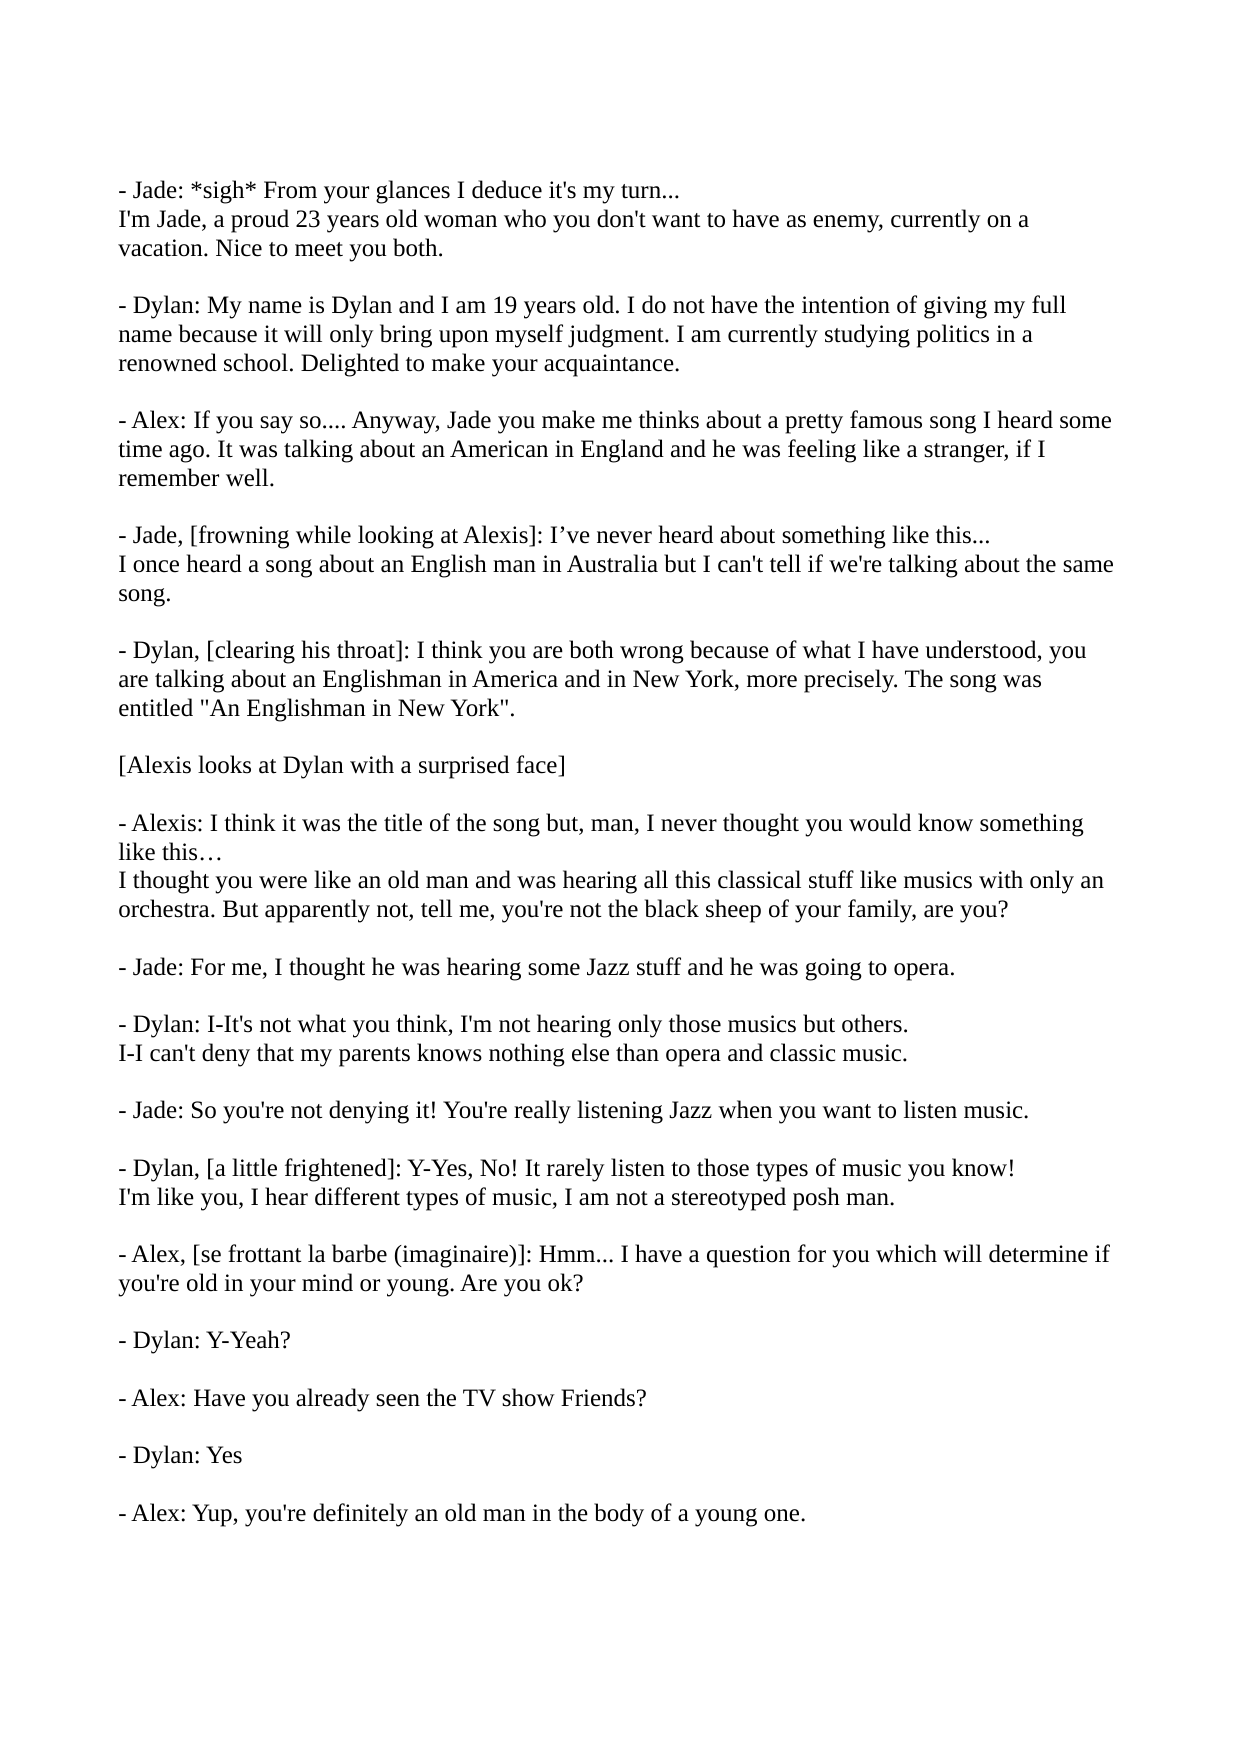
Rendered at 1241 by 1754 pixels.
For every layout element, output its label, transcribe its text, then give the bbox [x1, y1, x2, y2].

text - Alex, [se frottant la barbe (imaginaire)]: Hmm... I have a question for you which will determine if you're old in your mind or young. Are you ok? [118, 1239, 1122, 1297]
text [Alexis looks at Dylan with a surprised face] [118, 751, 1122, 779]
text - Dylan: Yes [118, 1441, 1122, 1469]
text I'm like you, I hear different types of music, I am not a stereotyped posh man. [118, 1182, 1122, 1211]
text - Alexis: I think it was the title of the song but, man, I never thought you would know something like this… [118, 808, 1122, 866]
text I thought you were like an old man and was hearing all this classical stuff like musics with only an orchestra. But apparently not, tell me, you're not the black sheep of your family, are you? [118, 866, 1122, 923]
text - Jade, [frowning while looking at Alexis]: I’ve never heard about something like this... [118, 521, 1122, 549]
text - Dylan: I-It's not what you think, I'm not hearing only those musics but others. [118, 1009, 1122, 1038]
text - Dylan, [a little frightened]: Y-Yes, No! It rarely listen to those types of music you know! [118, 1153, 1122, 1182]
text I-I can't deny that my parents knows nothing else than opera and classic music. [118, 1038, 1122, 1067]
text I once heard a song about an English man in Australia but I can't tell if we're talking about the same song. [118, 549, 1122, 607]
text - Dylan: Y-Yeah? [118, 1326, 1122, 1354]
text - Dylan, [clearing his throat]: I think you are both wrong because of what I have understood, you are talking about an Englishman in America and in New York, more precisely. The song was entitled "An Englishman in New York". [118, 636, 1122, 722]
text - Dylan: My name is Dylan and I am 19 years old. I do not have the intention of giving my full name because it will only bring upon myself judgment. I am currently studying politics in a renowned school. Delighted to make your acquaintance. [118, 291, 1122, 377]
text - Jade: So you're not denying it! You're really listening Jazz when you want to listen music. [118, 1096, 1122, 1124]
text - Jade: *sigh* From your glances I deduce it's my turn... [118, 176, 1122, 204]
text - Alex: Yup, you're definitely an old man in the body of a young one. [118, 1498, 1122, 1527]
text I'm Jade, a proud 23 years old woman who you don't want to have as enemy, currently on a vacation. Nice to meet you both. [118, 204, 1122, 262]
text - Alex: If you say so.... Anyway, Jade you make me thinks about a pretty famous song I heard some time ago. It was talking about an American in England and he was feeling like a stranger, if I remember well. [118, 406, 1122, 492]
text - Jade: For me, I thought he was hearing some Jazz stuff and he was going to opera. [118, 952, 1122, 981]
text - Alex: Have you already seen the TV show Friends? [118, 1383, 1122, 1412]
